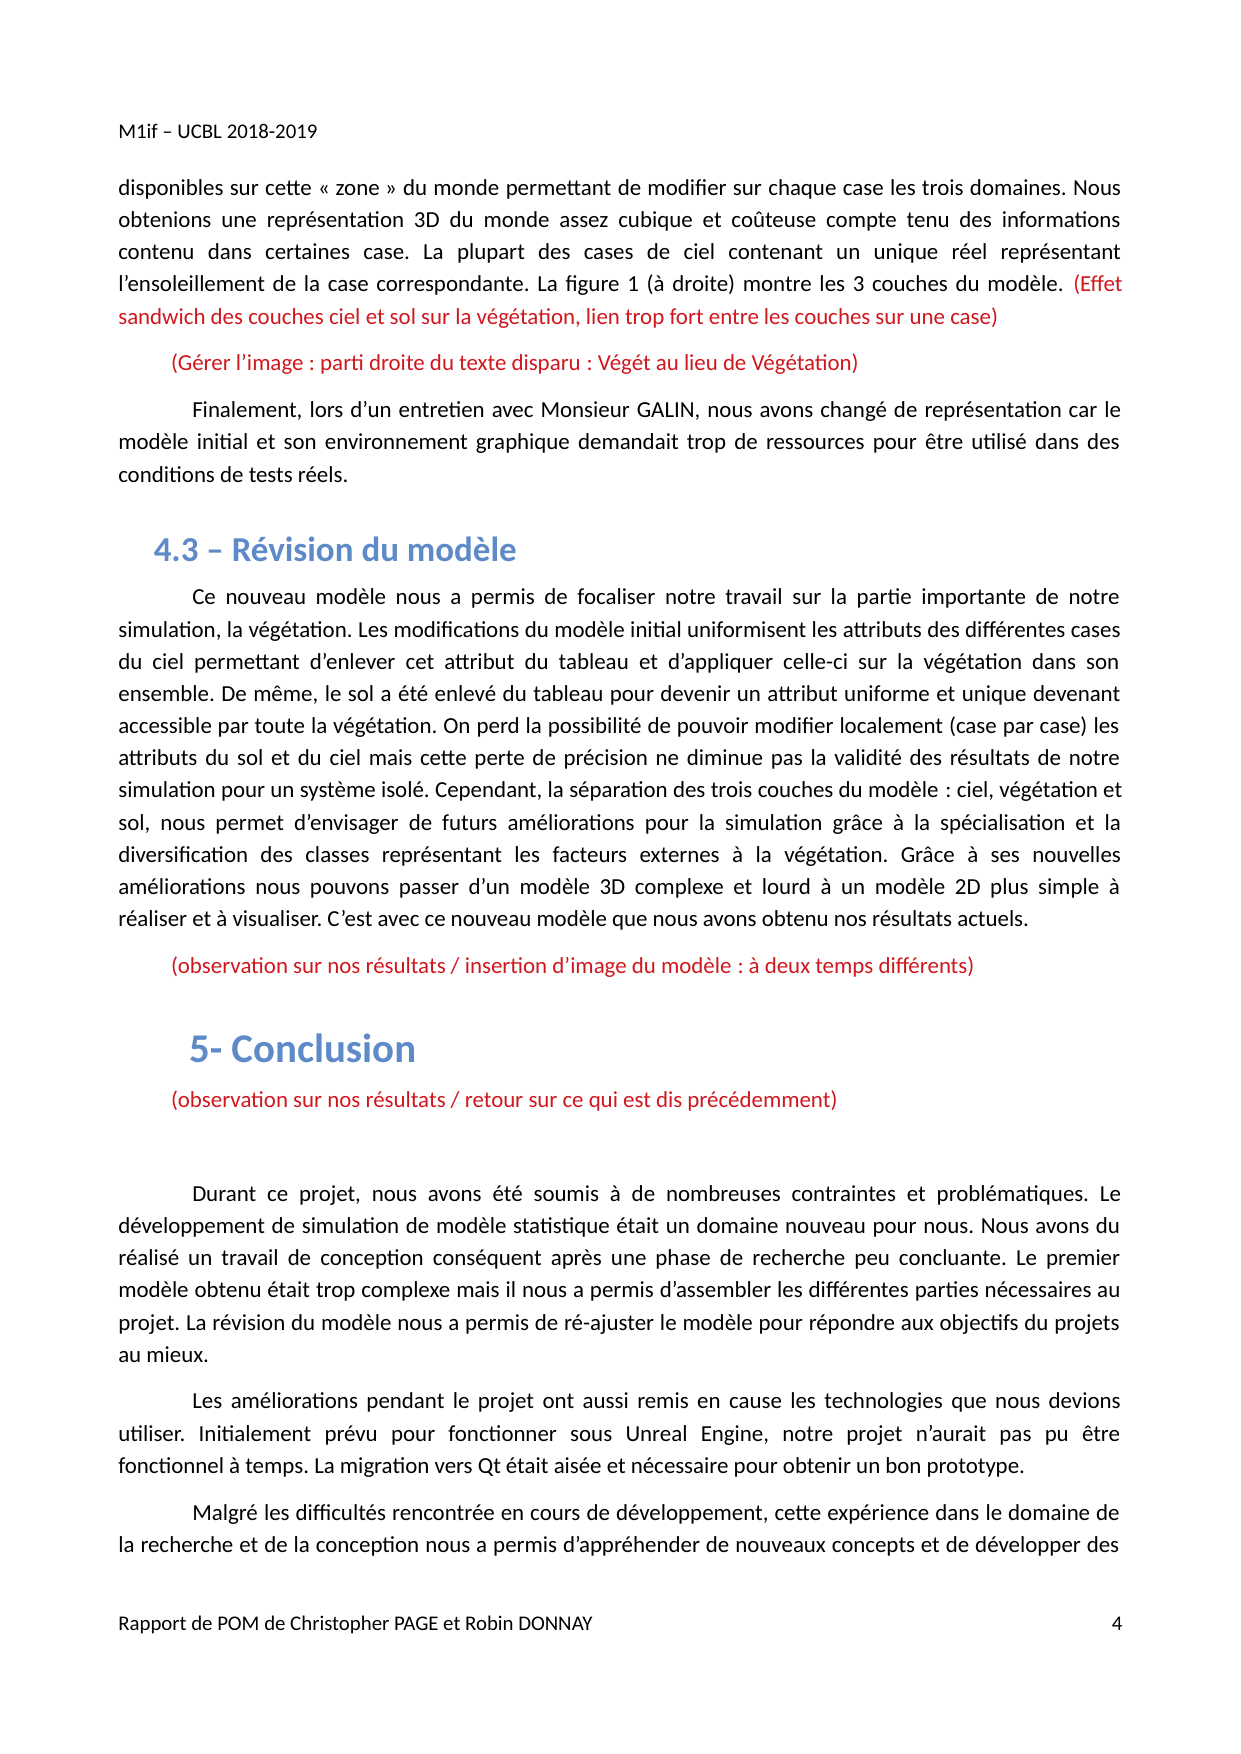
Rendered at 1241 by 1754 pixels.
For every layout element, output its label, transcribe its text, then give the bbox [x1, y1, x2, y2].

text Ce nouveau modèle nous a permis de focaliser notre travail sur la partie importante de notre simulation, la végétation. Les modifications du modèle initial uniformisent les attributs des différentes cases du ciel permettant d’enlever cet attribut du tableau et d’appliquer celle-ci sur la végétation dans son ensemble. De même, le sol a été enlevé du tableau pour devenir un attribut uniforme et unique devenant accessible par toute la végétation. On perd la possibilité de pouvoir modifier localement (case par case) les attributs du sol et du ciel mais cette perte de précision ne diminue pas la validité des résultats de notre simulation pour un système isolé. Cependant, la séparation des trois couches du modèle : ciel, végétation et sol, nous permet d’envisager de futurs améliorations pour la simulation grâce à la spécialisation et la diversification des classes représentant les facteurs externes à la végétation. Grâce à ses nouvelles améliorations nous pouvons passer d’un modèle 3D complexe et lourd à un modèle 2D plus simple à réaliser et à visualiser. C’est avec ce nouveau modèle que nous avons obtenu nos résultats actuels. [118, 582, 1122, 932]
subtitle 5- Conclusion [189, 1023, 1087, 1073]
subtitle 4.3 – Révision du modèle [153, 527, 1087, 570]
text Durant ce projet, nous avons été soumis à de nombreuses contraintes et problématiques. Le développement de simulation de modèle statistique était un domaine nouveau pour nous. Nous avons du réalisé un travail de conception conséquent après une phase de recherche peu concluante. Le premier modèle obtenu était trop complexe mais il nous a permis d’assembler les différentes parties nécessaires au projet. La révision du modèle nous a permis de ré-ajuster le modèle pour répondre aux objectifs du projets au mieux. [118, 1179, 1122, 1368]
text (observation sur nos résultats / retour sur ce qui est dis précédemment) [118, 1085, 1122, 1113]
text Dans un premier temps, nous avions imaginé une représentation du monde sous forme de tableau à deux dimensions et dans chaque case trois attributs correspondant au ciel, aux plantes et aux ressources disponibles sur cette « zone » du monde permettant de modifier sur chaque case les trois domaines. Nous obtenions une représentation 3D du monde assez cubique et coûteuse compte tenu des informations contenu dans certaines case. La plupart des cases de ciel contenant un unique réel représentant l’ensoleillement de la case correspondante. La figure 1 (à droite) montre les 3 couches du modèle. (Effet sandwich des couches ciel et sol sur la végétation, lien trop fort entre les couches sur une case) [118, 173, 1122, 330]
text Finalement, lors d’un entretien avec Monsieur GALIN, nous avons changé de représentation car le modèle initial et son environnement graphique demandait trop de ressources pour être utilisé dans des conditions de tests réels. [118, 395, 1122, 488]
text Les améliorations pendant le projet ont aussi remis en cause les technologies que nous devions utiliser. Initialement prévu pour fonctionner sous Unreal Engine, notre projet n’aurait pas pu être fonctionnel à temps. La migration vers Qt était aisée et nécessaire pour obtenir un bon prototype. [118, 1387, 1122, 1479]
text Malgré les difficultés rencontrée en cours de développement, cette expérience dans le domaine de la recherche et de la conception nous a permis d’appréhender de nouveaux concepts et de développer des [118, 1498, 1122, 1558]
text (observation sur nos résultats / insertion d’image du modèle : à deux temps différents) [118, 951, 1122, 979]
text (Gérer l’image : parti droite du texte disparu : Végét au lieu de Végétation) [118, 348, 1122, 377]
